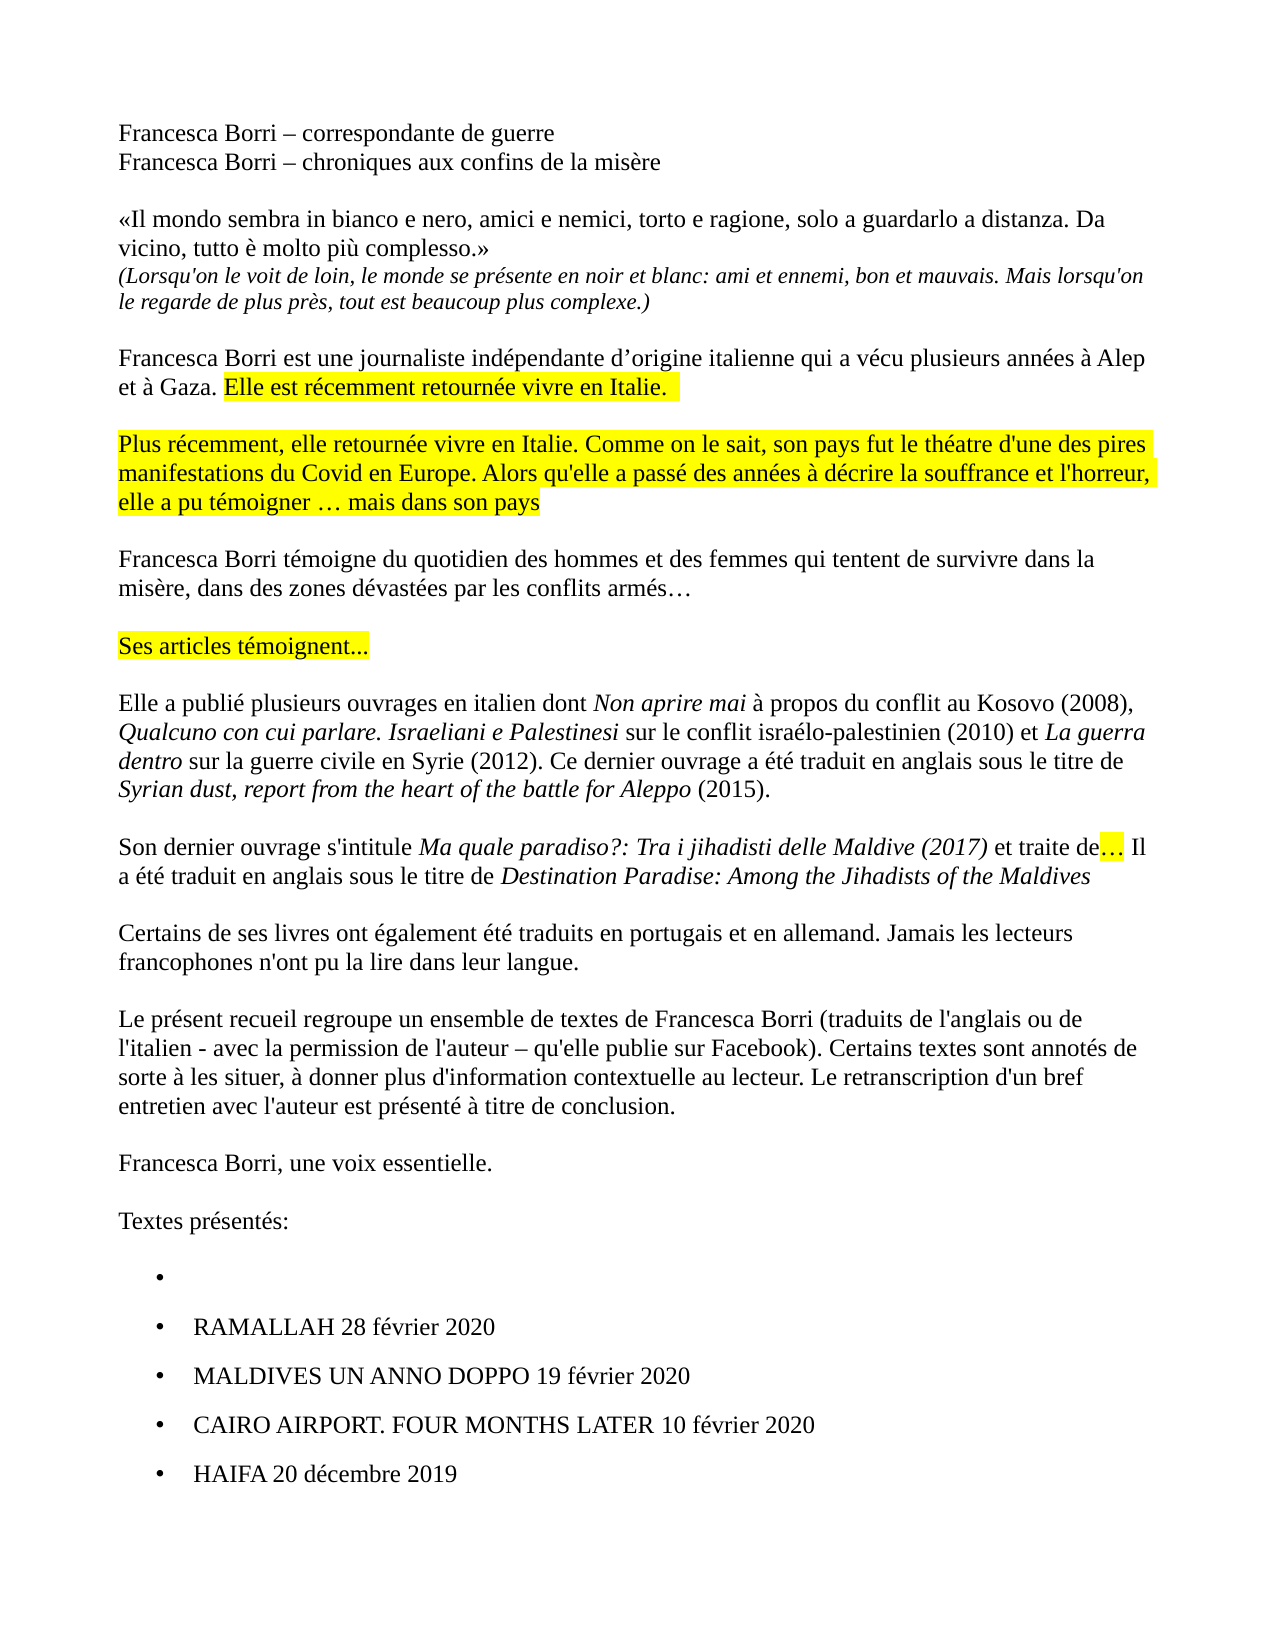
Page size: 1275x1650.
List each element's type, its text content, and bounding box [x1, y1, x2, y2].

list HAIFA 20 décembre 2019 [156, 1459, 1157, 1488]
text Elle a publié plusieurs ouvrages en italien dont Non aprire mai à propos du conflit au Kosovo (2008), Qualcuno con cui parlare. Israeliani e Palestinesi sur le conflit israélo-palestinien (2010) et La guerra dentro sur la guerre civile en Syrie (2012). Ce dernier ouvrage a été traduit en anglais sous le titre de Syrian dust, report from the heart of the battle for Aleppo (2015). [118, 688, 1157, 803]
text Francesca Borri est une journaliste indépendante d’origine italienne qui a vécu plusieurs années à Alep et à Gaza. Elle est récemment retournée vivre en Italie. [118, 343, 1157, 401]
text Francesca Borri témoigne du quotidien des hommes et des femmes qui tentent de survivre dans la misère, dans des zones dévastées par les conflits armés… [118, 544, 1157, 602]
text Textes présentés: [118, 1206, 1157, 1234]
text Francesca Borri – chroniques aux confins de la misère [118, 147, 1157, 176]
text Francesca Borri, une voix essentielle. [118, 1148, 1157, 1177]
text (Lorsqu'on le voit de loin, le monde se présente en noir et blanc: ami et ennemi, bon et mauvais. Mais lorsqu'on le regarde de plus près, tout est beaucoup plus complexe.) [118, 262, 1157, 314]
text Son dernier ouvrage s'intitule Ma quale paradiso?: Tra i jihadisti delle Maldive (2017) et traite de… Il a été traduit en anglais sous le titre de Destination Paradise: Among the Jihadists of the Maldives [118, 832, 1157, 889]
text «Il mondo sembra in bianco e nero, amici e nemici, torto e ragione, solo a guardarlo a distanza. Da vicino, tutto è molto più complesso.» [118, 204, 1157, 262]
text Certains de ses livres ont également été traduits en portugais et en allemand. Jamais les lecteurs francophones n'ont pu la lire dans leur langue. [118, 918, 1157, 976]
text Le présent recueil regroupe un ensemble de textes de Francesca Borri (traduits de l'anglais ou de l'italien - avec la permission de l'auteur – qu'elle publie sur Facebook). Certains textes sont annotés de sorte à les situer, à donner plus d'information contextuelle au lecteur. Le retranscription d'un bref entretien avec l'auteur est présenté à titre de conclusion. [118, 1004, 1157, 1119]
list RAMALLAH 28 février 2020 [156, 1312, 1157, 1341]
text Francesca Borri – correspondante de guerre [118, 118, 1157, 147]
text Plus récemment, elle retournée vivre en Italie. Comme on le sait, son pays fut le théatre d'une des pires manifestations du Covid en Europe. Alors qu'elle a passé des années à décrire la souffrance et l'horreur, elle a pu témoigner … mais dans son pays [118, 429, 1157, 516]
text Ses articles témoignent... [118, 631, 1157, 659]
list MALDIVES UN ANNO DOPPO 19 février 2020 [156, 1361, 1157, 1390]
list CAIRO AIRPORT. FOUR MONTHS LATER 10 février 2020 [156, 1411, 1157, 1439]
